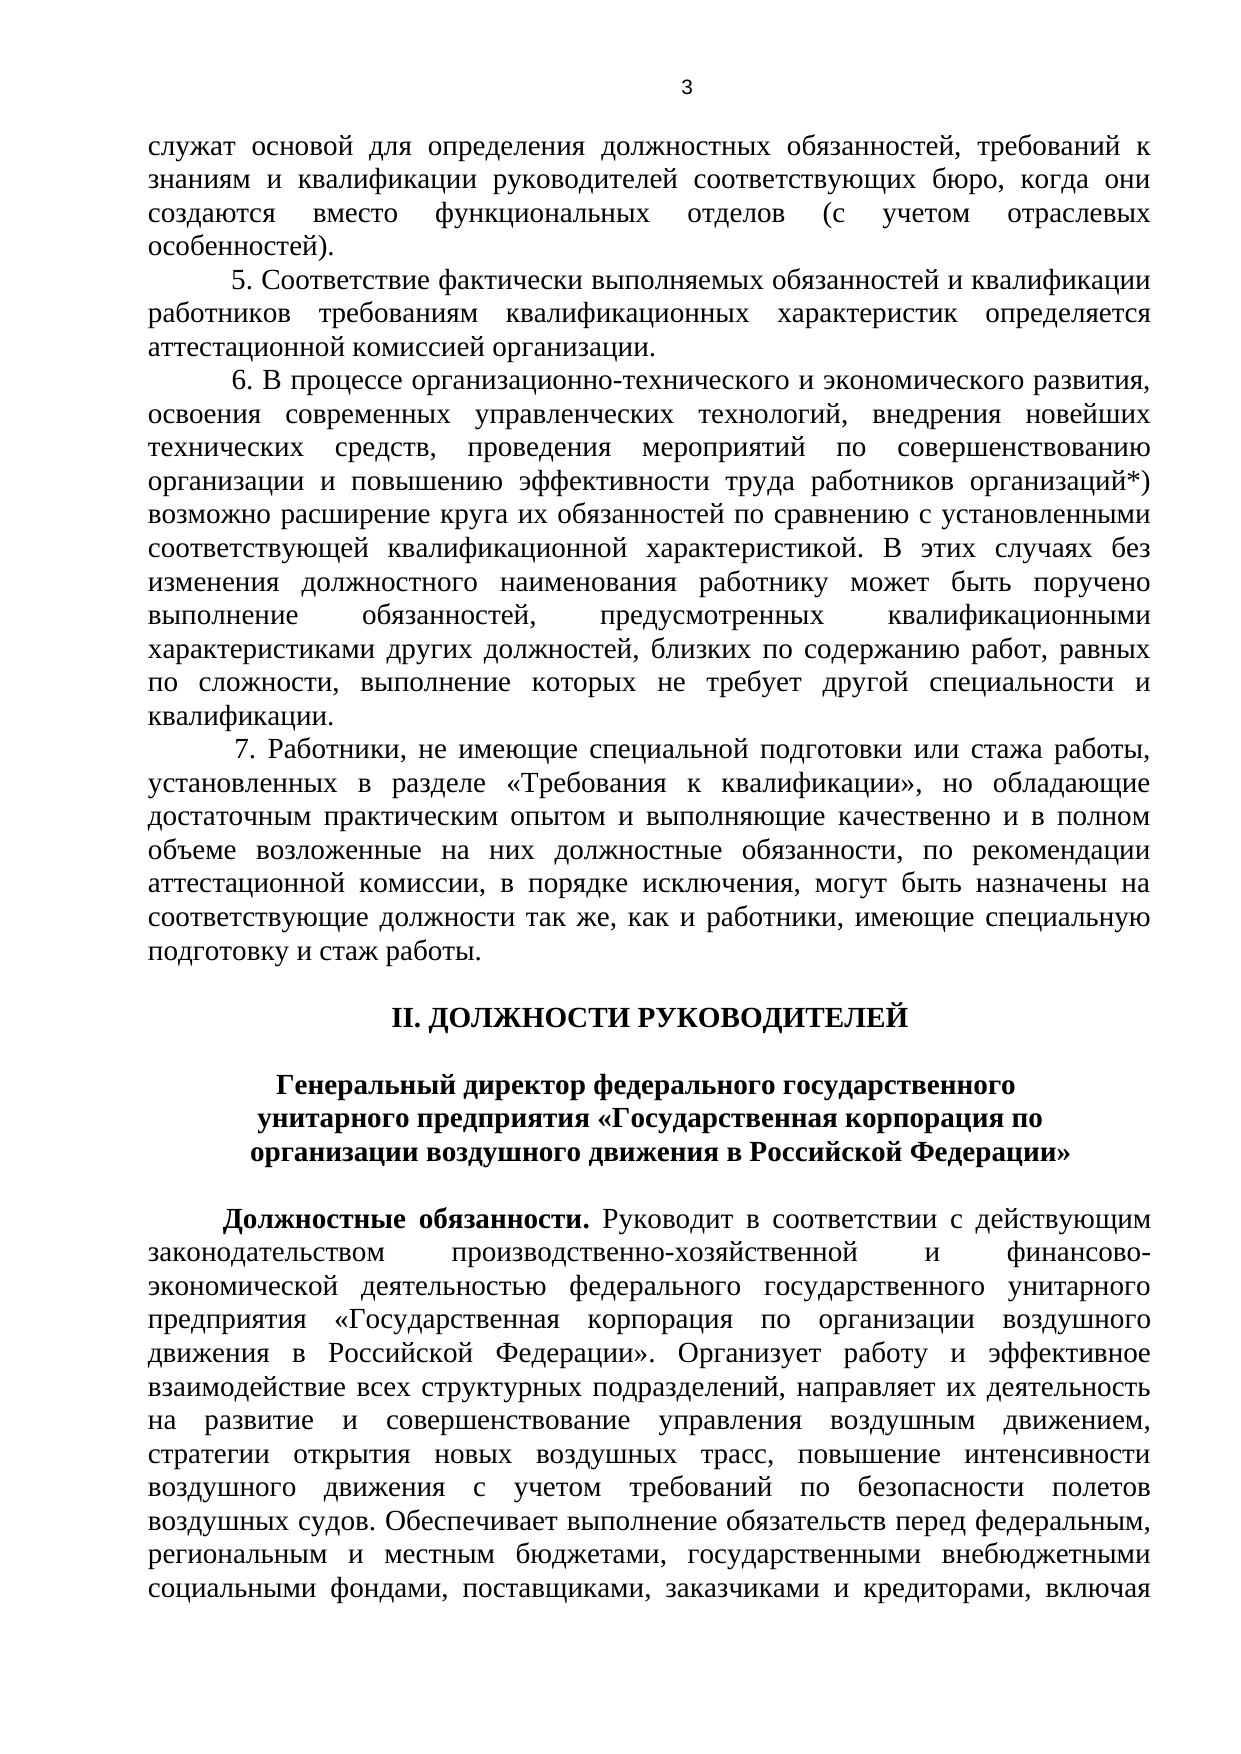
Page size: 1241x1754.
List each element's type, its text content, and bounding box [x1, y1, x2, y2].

text 5. Соответствие фактически выполняемых обязанностей и квалификации работников требованиям квалификационных характеристик определяется аттестационной комиссией организации. [148, 262, 1152, 362]
subtitle Генеральный директор федерального государственного [148, 1067, 1152, 1100]
subtitle организации воздушного движения в Российской Федерации» [148, 1134, 1152, 1167]
text служат основой для определения должностных обязанностей, требований к знаниям и квалификации руководителей соответствующих бюро, когда они создаются вместо функциональных отделов (с учетом отраслевых особенностей). [148, 128, 1152, 262]
subtitle II. ДОЛЖНОСТИ РУКОВОДИТЕЛЕЙ [148, 1000, 1152, 1033]
text Должностные обязанности. Руководит в соответствии с действующим законодательством производственно-хозяйственной и финансово-экономической деятельностью федерального государственного унитарного предприятия «Государственная корпорация по организации воздушного движения в Российской Федерации». Организует работу и эффективное взаимодействие всех структурных подразделений, направляет их деятельность на развитие и совершенствование управления воздушным движением, стратегии открытия новых воздушных трасс, повышение интенсивности воздушного движения с учетом требований по безопасности полетов воздушных судов. Обеспечивает выполнение обязательств перед федеральным, региональным и местным бюджетами, государственными внебюджетными социальными фондами, поставщиками, заказчиками и кредиторами, включая [148, 1201, 1152, 1603]
text 7. Работники, не имеющие специальной подготовки или стажа работы, установленных в разделе «Требования к квалификации», но обладающие достаточным практическим опытом и выполняющие качественно и в полном объеме возложенные на них должностные обязанности, по рекомендации аттестационной комиссии, в порядке исключения, могут быть назначены на соответствующие должности так же, как и работники, имеющие специальную подготовку и стаж работы. [148, 731, 1152, 966]
text 6. В процессе организационно-технического и экономического развития, освоения современных управленческих технологий, внедрения новейших технических средств, проведения мероприятий по совершенствованию организации и повышению эффективности труда работников организаций*) возможно расширение круга их обязанностей по сравнению с установленными соответствующей квалификационной характеристикой. В этих случаях без изменения должностного наименования работнику может быть поручено выполнение обязанностей, предусмотренных квалификационными характеристиками других должностей, близких по содержанию работ, равных по сложности, выполнение которых не требует другой специальности и квалификации. [148, 362, 1152, 731]
subtitle унитарного предприятия «Государственная корпорация по [148, 1100, 1152, 1134]
